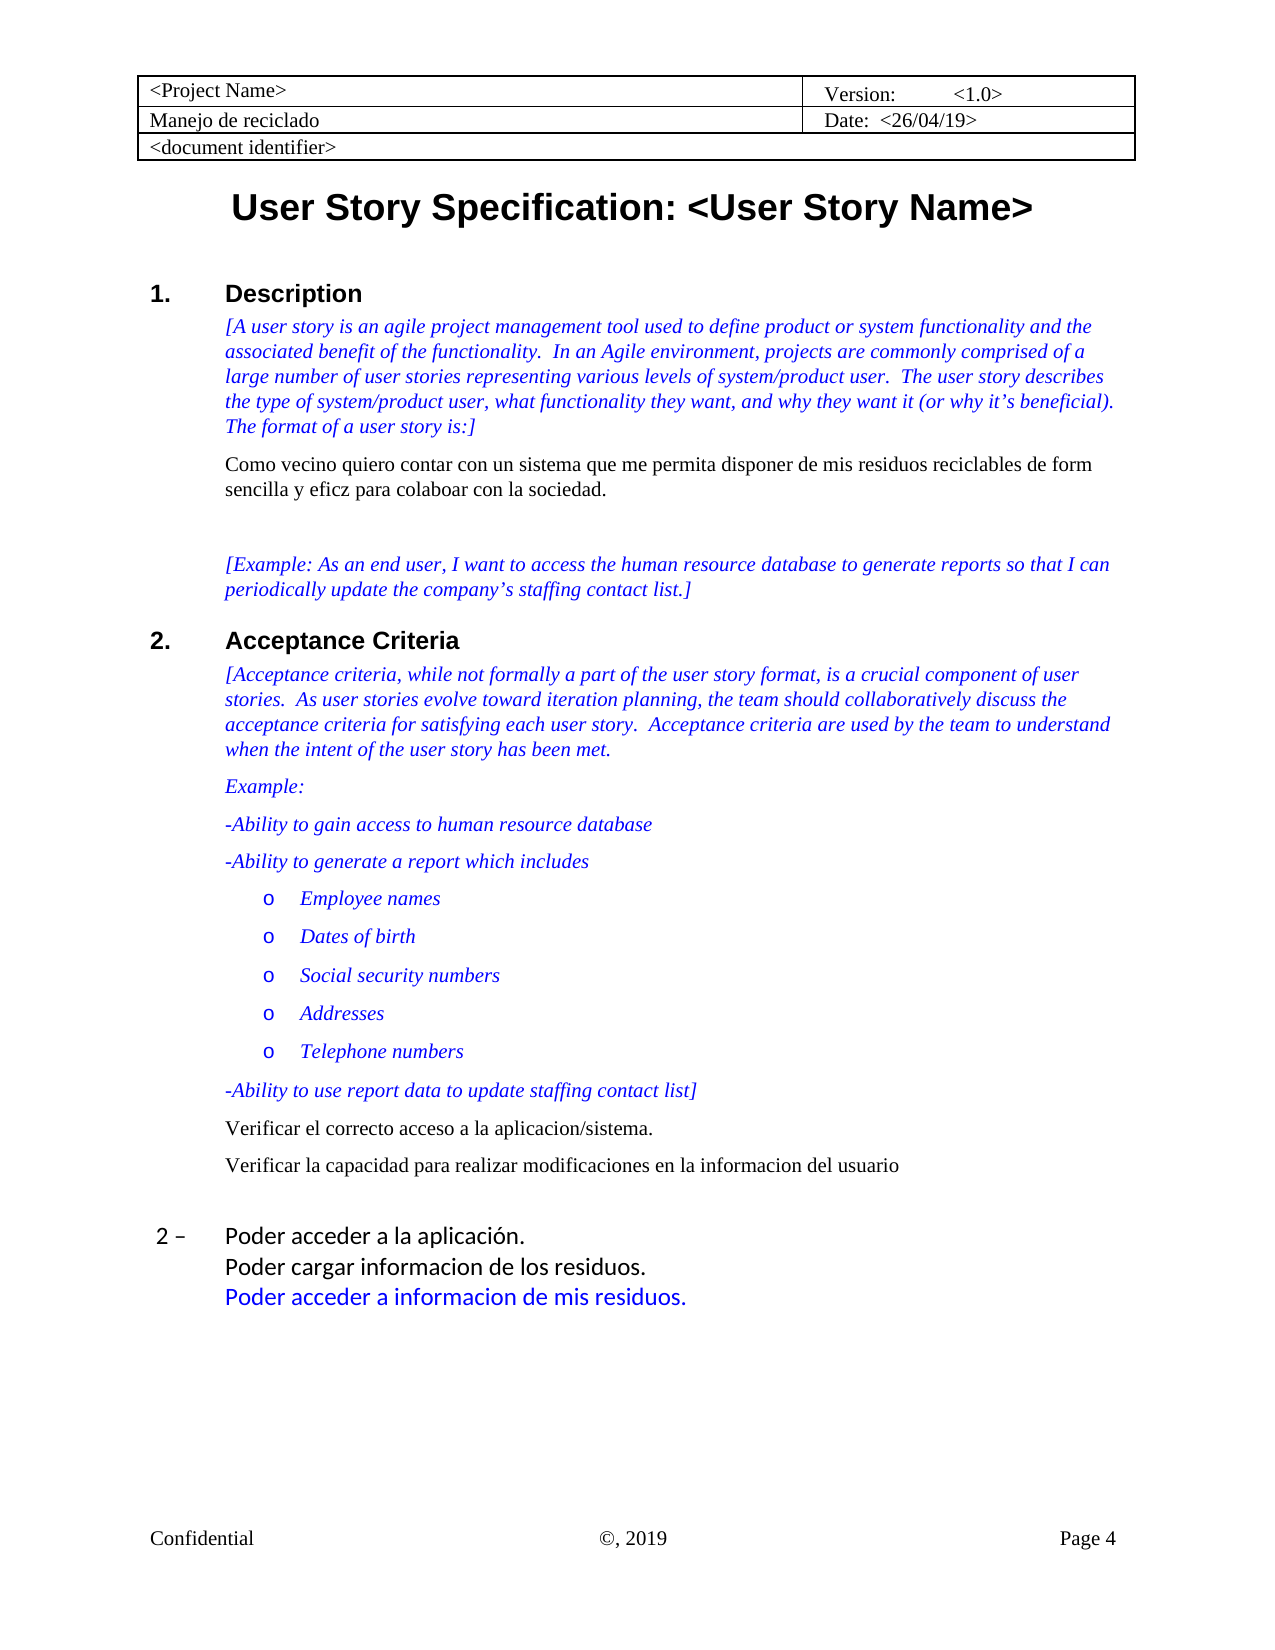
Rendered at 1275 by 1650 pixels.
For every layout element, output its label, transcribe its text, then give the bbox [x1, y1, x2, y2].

subtitle Description [150, 278, 1125, 307]
text 2 – Poder acceder a la aplicación. [150, 1220, 1125, 1251]
text Como vecino quiero contar con un sistema que me permita disponer de mis residuos reciclables de form sencilla y eficz para colaboar con la sociedad. [225, 451, 1125, 501]
text Verificar el correcto acceso a la aplicacion/sistema. [150, 1115, 1125, 1140]
text [Acceptance criteria, while not formally a part of the user story format, is a crucial component of user stories. As user stories evolve toward iteration planning, the team should collaboratively discuss the acceptance criteria for satisfying each user story. Acceptance criteria are used by the team to understand when the intent of the user story has been met. [225, 661, 1125, 761]
text Example: [225, 773, 1125, 798]
subtitle Acceptance Criteria [150, 626, 1125, 655]
subtitle User Story Specification: <User Story Name> [150, 185, 1125, 228]
list Social security numbers [262, 962, 1125, 988]
list Telephone numbers [262, 1039, 1125, 1065]
text Poder acceder a informacion de mis residuos. [150, 1281, 1125, 1312]
text -Ability to use report data to update staffing contact list] [225, 1077, 1125, 1102]
text Poder cargar informacion de los residuos. [150, 1251, 1125, 1281]
text -Ability to generate a report which includes [225, 848, 1125, 873]
list Addresses [262, 1001, 1125, 1026]
text [A user story is an agile project management tool used to define product or system functionality and the associated benefit of the functionality. In an Agile environment, projects are commonly comprised of a large number of user stories representing various levels of system/product user. The user story describes the type of system/product user, what functionality they want, and why they want it (or why it’s beneficial). The format of a user story is:] [225, 313, 1125, 438]
text Verificar la capacidad para realizar modificaciones en la informacion del usuario [150, 1152, 1125, 1177]
text -Ability to gain access to human resource database [225, 811, 1125, 836]
list Dates of birth [262, 924, 1125, 950]
list Employee names [262, 886, 1125, 912]
text [Example: As an end user, I want to access the human resource database to generate reports so that I can periodically update the company’s staffing contact list.] [225, 551, 1125, 601]
